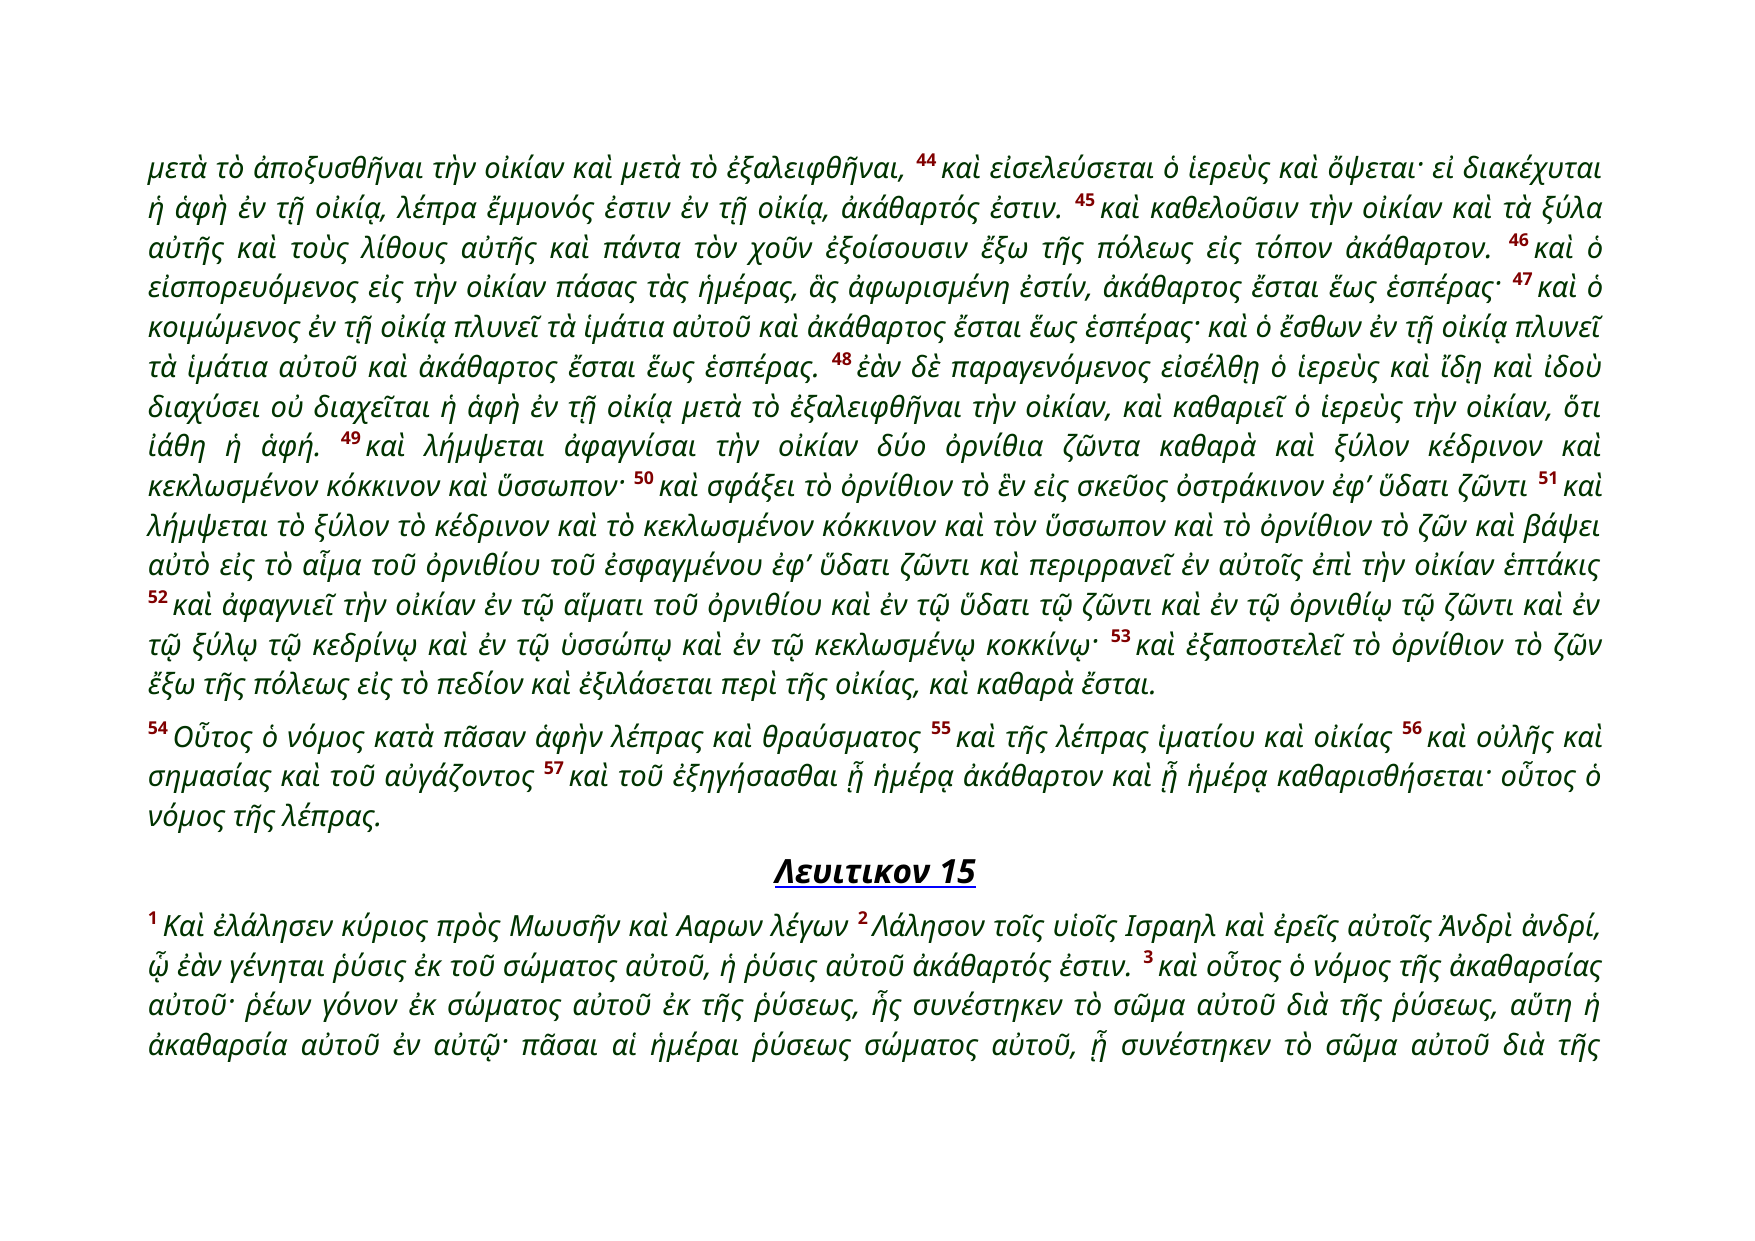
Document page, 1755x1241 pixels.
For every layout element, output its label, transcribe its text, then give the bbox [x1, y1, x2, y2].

text μετὰ τὸ ἀποξυσθῆναι τὴν οἰκίαν καὶ μετὰ τὸ ἐξαλειφθῆναι, 44 καὶ εἰσελεύσεται ὁ ἱερεὺς καὶ ὄψεται· εἰ διακέχυται ἡ ἁφὴ ἐν τῇ οἰκίᾳ, λέπρα ἔμμονός ἐστιν ἐν τῇ οἰκίᾳ, ἀκάθαρτός ἐστιν. 45 καὶ καθελοῦσιν τὴν οἰκίαν καὶ τὰ ξύλα αὐτῆς καὶ τοὺς λίθους αὐτῆς καὶ πάντα τὸν χοῦν ἐξοίσουσιν ἔξω τῆς πόλεως εἰς τόπον ἀκάθαρτον. 46 καὶ ὁ εἰσπορευόμενος εἰς τὴν οἰκίαν πάσας τὰς ἡμέρας, ἃς ἀφωρισμένη ἐστίν, ἀκάθαρτος ἔσται ἕως ἑσπέρας· 47 καὶ ὁ κοιμώμενος ἐν τῇ οἰκίᾳ πλυνεῖ τὰ ἱμάτια αὐτοῦ καὶ ἀκάθαρτος ἔσται ἕως ἑσπέρας· καὶ ὁ ἔσθων ἐν τῇ οἰκίᾳ πλυνεῖ τὰ ἱμάτια αὐτοῦ καὶ ἀκάθαρτος ἔσται ἕως ἑσπέρας. 48 ἐὰν δὲ παραγενόμενος εἰσέλθῃ ὁ ἱερεὺς καὶ ἴδῃ καὶ ἰδοὺ διαχύσει οὐ διαχεῖται ἡ ἁφὴ ἐν τῇ οἰκίᾳ μετὰ τὸ ἐξαλειφθῆναι τὴν οἰκίαν, καὶ καθαριεῖ ὁ ἱερεὺς τὴν οἰκίαν, ὅτι ἰάθη ἡ ἁφή. 49 καὶ λήμψεται ἀφαγνίσαι τὴν οἰκίαν δύο ὀρνίθια ζῶντα καθαρὰ καὶ ξύλον κέδρινον καὶ κεκλωσμένον κόκκινον καὶ ὕσσωπον· 50 καὶ σφάξει τὸ ὀρνίθιον τὸ ἓν εἰς σκεῦος ὀστράκινον ἐφ’ ὕδατι ζῶντι 51 καὶ λήμψεται τὸ ξύλον τὸ κέδρινον καὶ τὸ κεκλωσμένον κόκκινον καὶ τὸν ὕσσωπον καὶ τὸ ὀρνίθιον τὸ ζῶν καὶ βάψει αὐτὸ εἰς τὸ αἷμα τοῦ ὀρνιθίου τοῦ ἐσφαγμένου ἐφ’ ὕδατι ζῶντι καὶ περιρρανεῖ ἐν αὐτοῖς ἐπὶ τὴν οἰκίαν ἑπτάκις 52 καὶ ἀφαγνιεῖ τὴν οἰκίαν ἐν τῷ αἵματι τοῦ ὀρνιθίου καὶ ἐν τῷ ὕδατι τῷ ζῶντι καὶ ἐν τῷ ὀρνιθίῳ τῷ ζῶντι καὶ ἐν τῷ ξύλῳ τῷ κεδρίνῳ καὶ ἐν τῷ ὑσσώπῳ καὶ ἐν τῷ κεκλωσμένῳ κοκκίνῳ· 53 καὶ ἐξαποστελεῖ τὸ ὀρνίθιον τὸ ζῶν ἔξω τῆς πόλεως εἰς τὸ πεδίον καὶ ἐξιλάσεται περὶ τῆς οἰκίας, καὶ καθαρὰ ἔσται. [148, 148, 1606, 703]
text Λευιτικον 15 [148, 847, 1606, 893]
text 1 Καὶ ἐλάλησεν κύριος πρὸς Μωυσῆν καὶ Ααρων λέγων 2 Λάλησον τοῖς υἱοῖς Ισραηλ καὶ ἐρεῖς αὐτοῖς Ἀνδρὶ ἀνδρί, ᾧ ἐὰν γένηται ῥύσις ἐκ τοῦ σώματος αὐτοῦ, ἡ ῥύσις αὐτοῦ ἀκάθαρτός ἐστιν. 3 καὶ οὗτος ὁ νόμος τῆς ἀκαθαρσίας αὐτοῦ· ῥέων γόνον ἐκ σώματος αὐτοῦ ἐκ τῆς ῥύσεως, ἧς συνέστηκεν τὸ σῶμα αὐτοῦ διὰ τῆς ῥύσεως, αὕτη ἡ ἀκαθαρσία αὐτοῦ ἐν αὐτῷ· πᾶσαι αἱ ἡμέραι ῥύσεως σώματος αὐτοῦ, ᾗ συνέστηκεν τὸ σῶμα αὐτοῦ διὰ τῆς [148, 905, 1606, 1064]
text 54 Οὗτος ὁ νόμος κατὰ πᾶσαν ἁφὴν λέπρας καὶ θραύσματος 55 καὶ τῆς λέπρας ἱματίου καὶ οἰκίας 56 καὶ οὐλῆς καὶ σημασίας καὶ τοῦ αὐγάζοντος 57 καὶ τοῦ ἐξηγήσασθαι ᾗ ἡμέρᾳ ἀκάθαρτον καὶ ᾗ ἡμέρᾳ καθαρισθήσεται· οὗτος ὁ νόμος τῆς λέπρας. [148, 716, 1606, 835]
